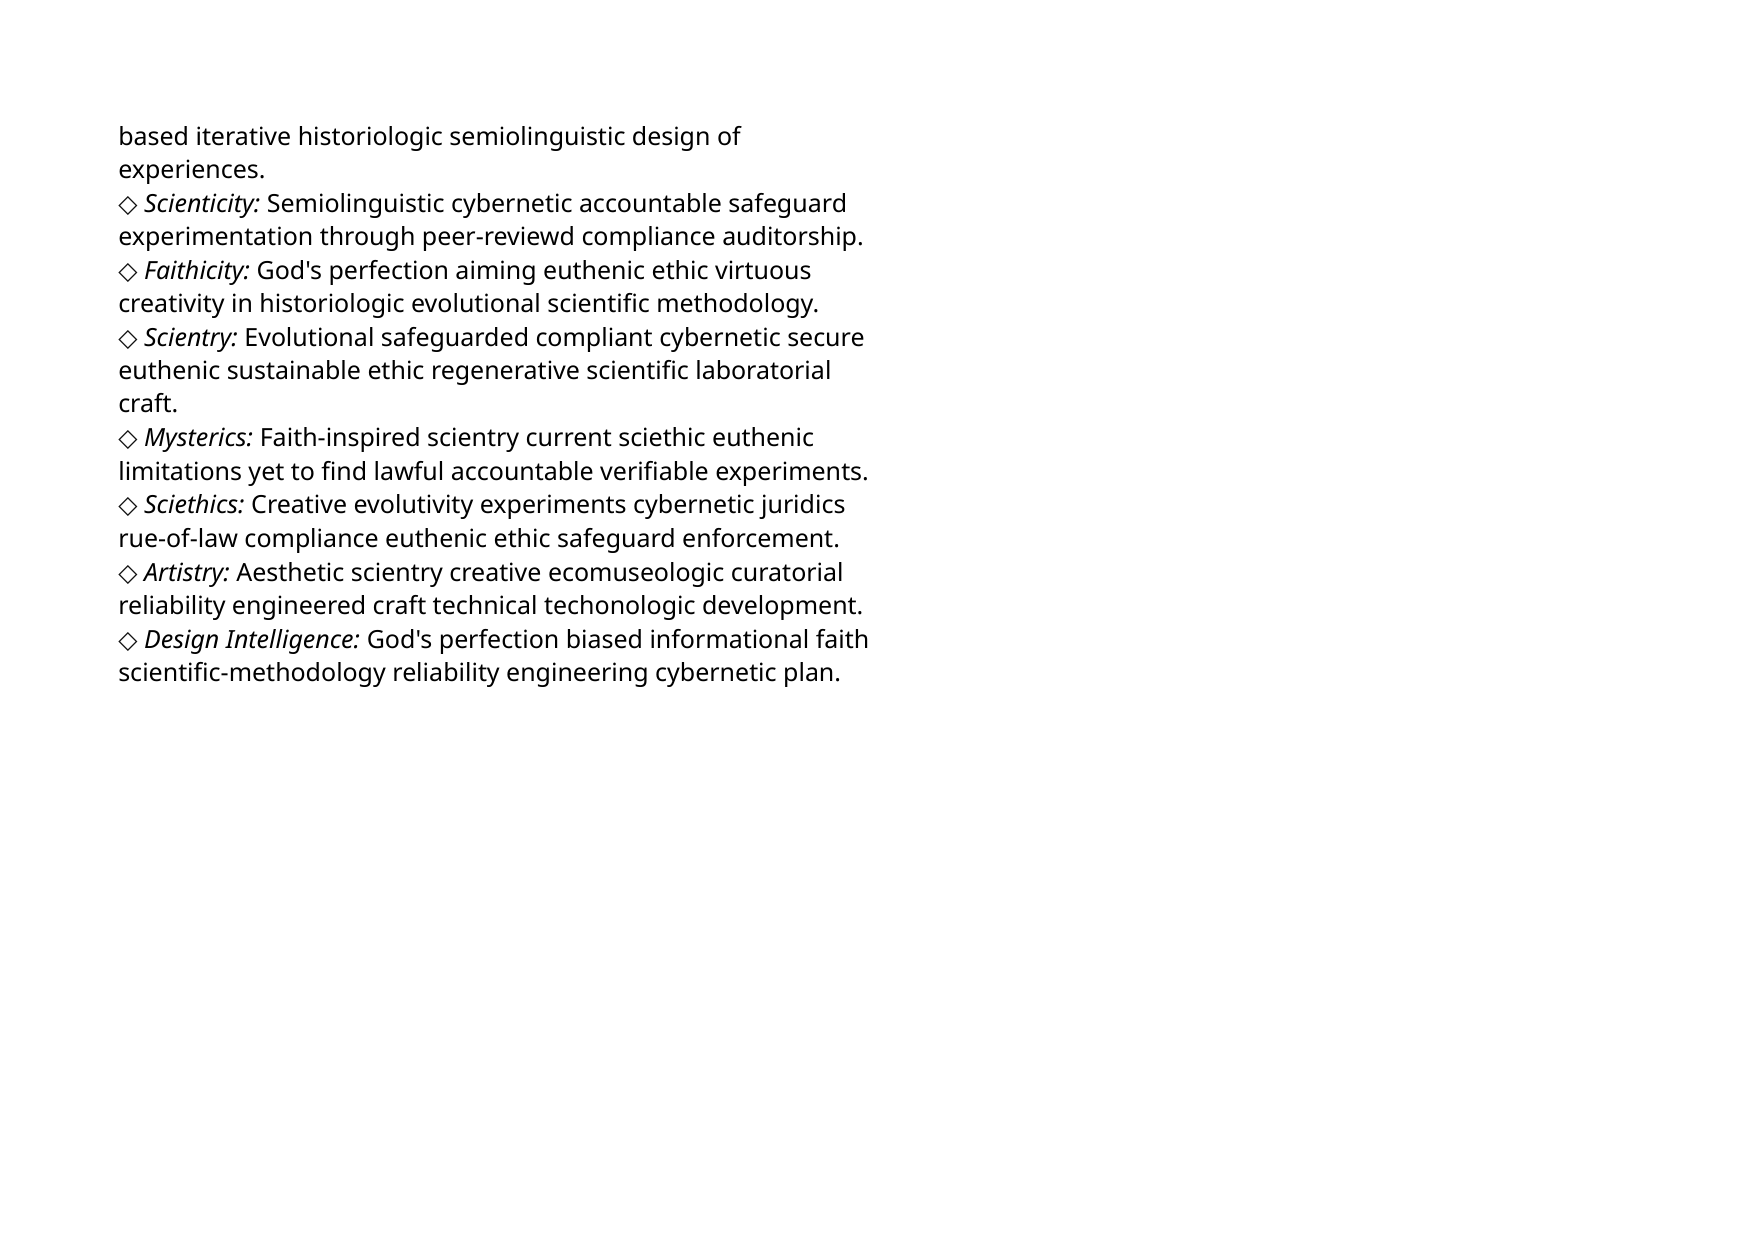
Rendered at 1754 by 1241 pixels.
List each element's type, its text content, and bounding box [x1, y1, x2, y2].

text ◇ Scientry: Evolutional safeguarded compliant cybernetic secure euthenic sustainable ethic regenerative scientific laboratorial craft. [118, 320, 870, 420]
text ◇ Design Intelligence: God's perfection biased informational faith scientific-methodology reliability engineering cybernetic plan. [118, 622, 870, 689]
text ◇ Artistry: Aesthetic scientry creative ecomuseologic curatorial reliability engineered craft technical techonologic development. [118, 554, 870, 622]
text ◇ Sciethics: Creative evolutivity experiments cybernetic juridics rue-of-law compliance euthenic ethic safeguard enforcement. [118, 487, 870, 554]
text ◇ Scienticity: Semiolinguistic cybernetic accountable safeguard experimentation through peer-reviewd compliance auditorship. [118, 185, 870, 252]
text based iterative historiologic semiolinguistic design of experiences. [118, 118, 870, 185]
text ◇ Faithicity: God's perfection aiming euthenic ethic virtuous creativity in historiologic evolutional scientific methodology. [118, 252, 870, 320]
text ◇ Mysterics: Faith-inspired scientry current sciethic euthenic limitations yet to find lawful accountable verifiable experiments. [118, 420, 870, 487]
